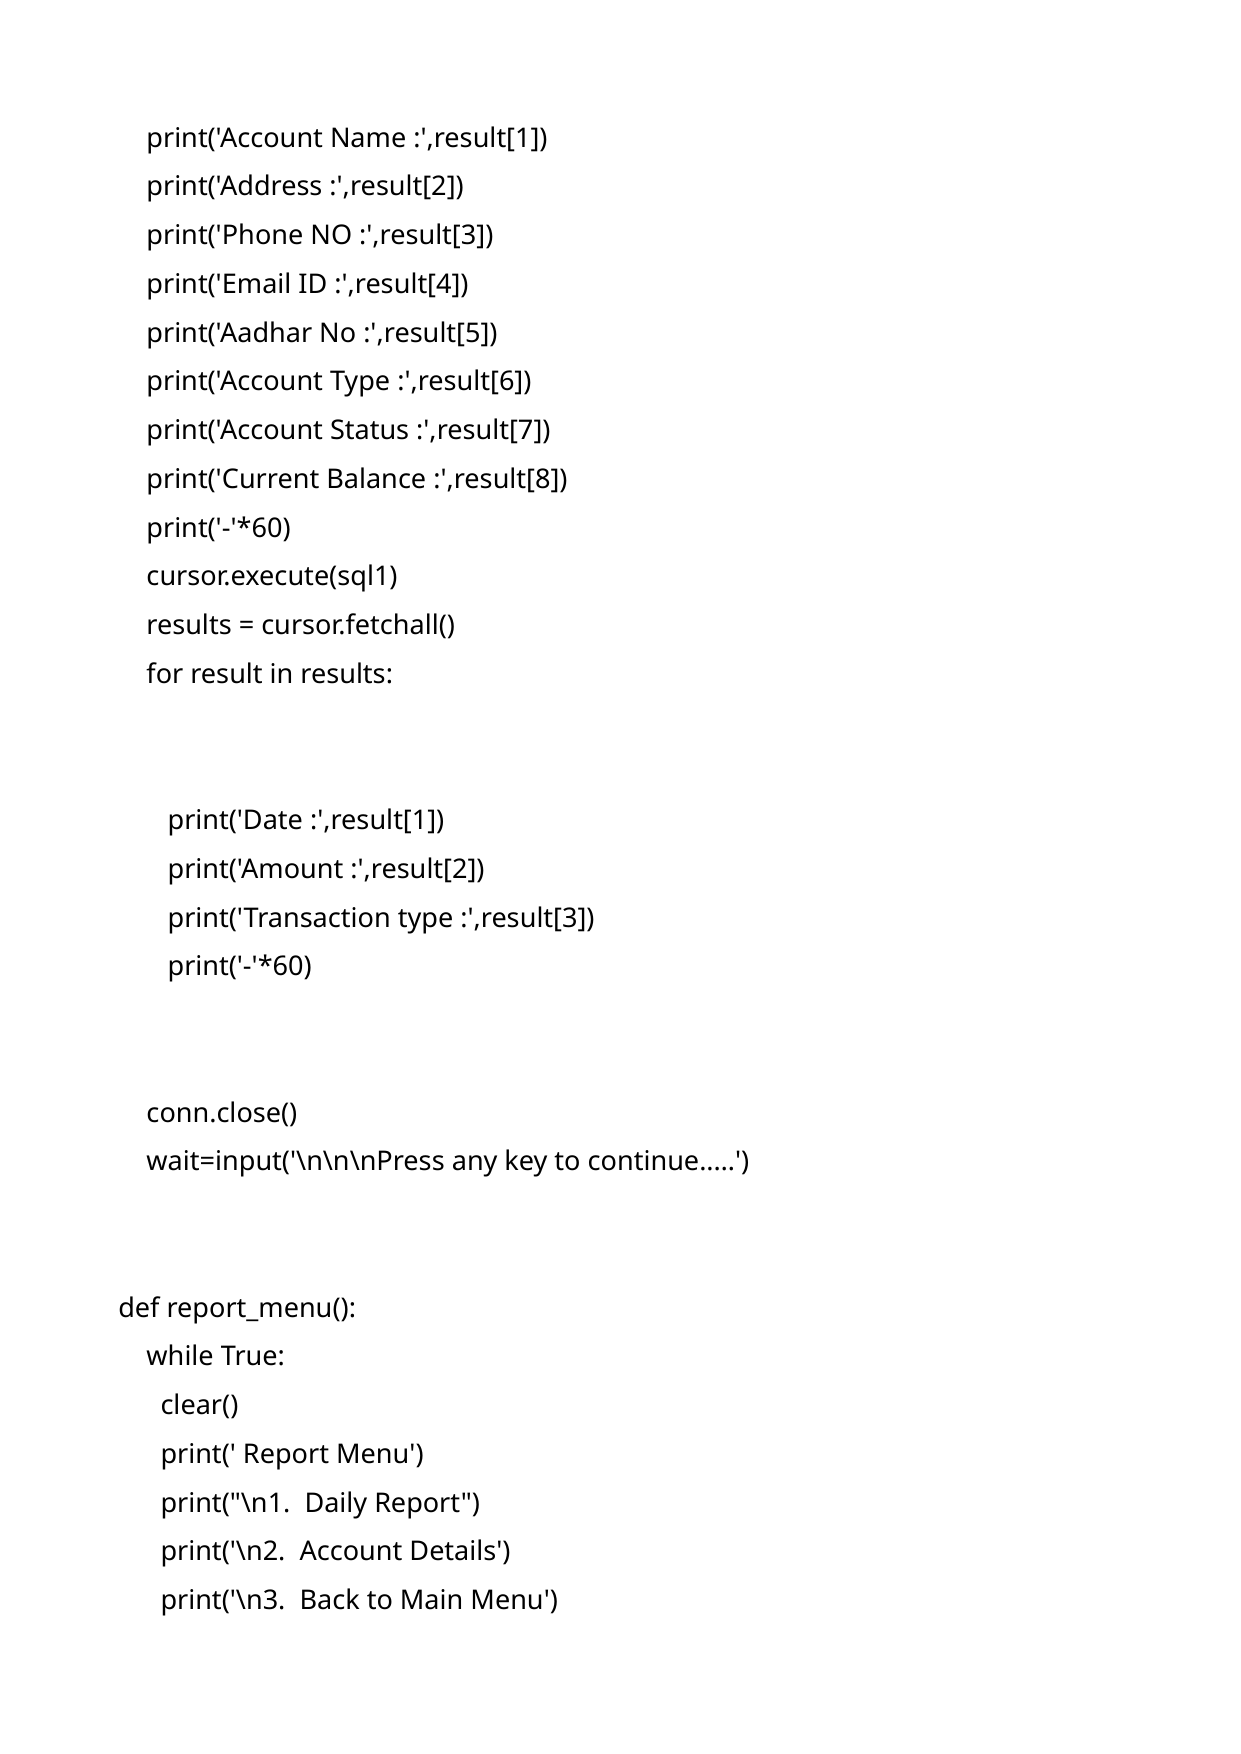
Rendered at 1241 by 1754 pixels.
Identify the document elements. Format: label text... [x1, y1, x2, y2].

text print('Current Balance :',result[8]) [118, 459, 1122, 496]
text print('\n3. Back to Main Menu') [118, 1581, 1122, 1617]
text print('Amount :',result[2]) [118, 849, 1122, 886]
text print('Account Type :',result[6]) [118, 362, 1122, 399]
text def report_menu(): [118, 1288, 1122, 1325]
text print('Account Status :',result[7]) [118, 411, 1122, 447]
text print('-'*60) [118, 947, 1122, 984]
text print('\n2. Account Details') [118, 1532, 1122, 1569]
text results = cursor.fetchall() [118, 606, 1122, 642]
text clear() [118, 1386, 1122, 1422]
text print('Phone NO :',result[3]) [118, 216, 1122, 252]
text print('Aadhar No :',result[5]) [118, 313, 1122, 350]
text print('Transaction type :',result[3]) [118, 898, 1122, 935]
text print('Address :',result[2]) [118, 167, 1122, 204]
text print('Date :',result[1]) [118, 801, 1122, 837]
text for result in results: [118, 654, 1122, 691]
text print('-'*60) [118, 508, 1122, 545]
text print(' Report Menu') [118, 1434, 1122, 1471]
text while True: [118, 1337, 1122, 1374]
text cursor.execute(sql1) [118, 557, 1122, 594]
text print("\n1. Daily Report") [118, 1483, 1122, 1520]
text print('Account Name :',result[1]) [118, 118, 1122, 155]
text conn.close() [118, 1093, 1122, 1130]
text print('Email ID :',result[4]) [118, 264, 1122, 301]
text wait=input('\n\n\nPress any key to continue..…') [118, 1142, 1122, 1179]
